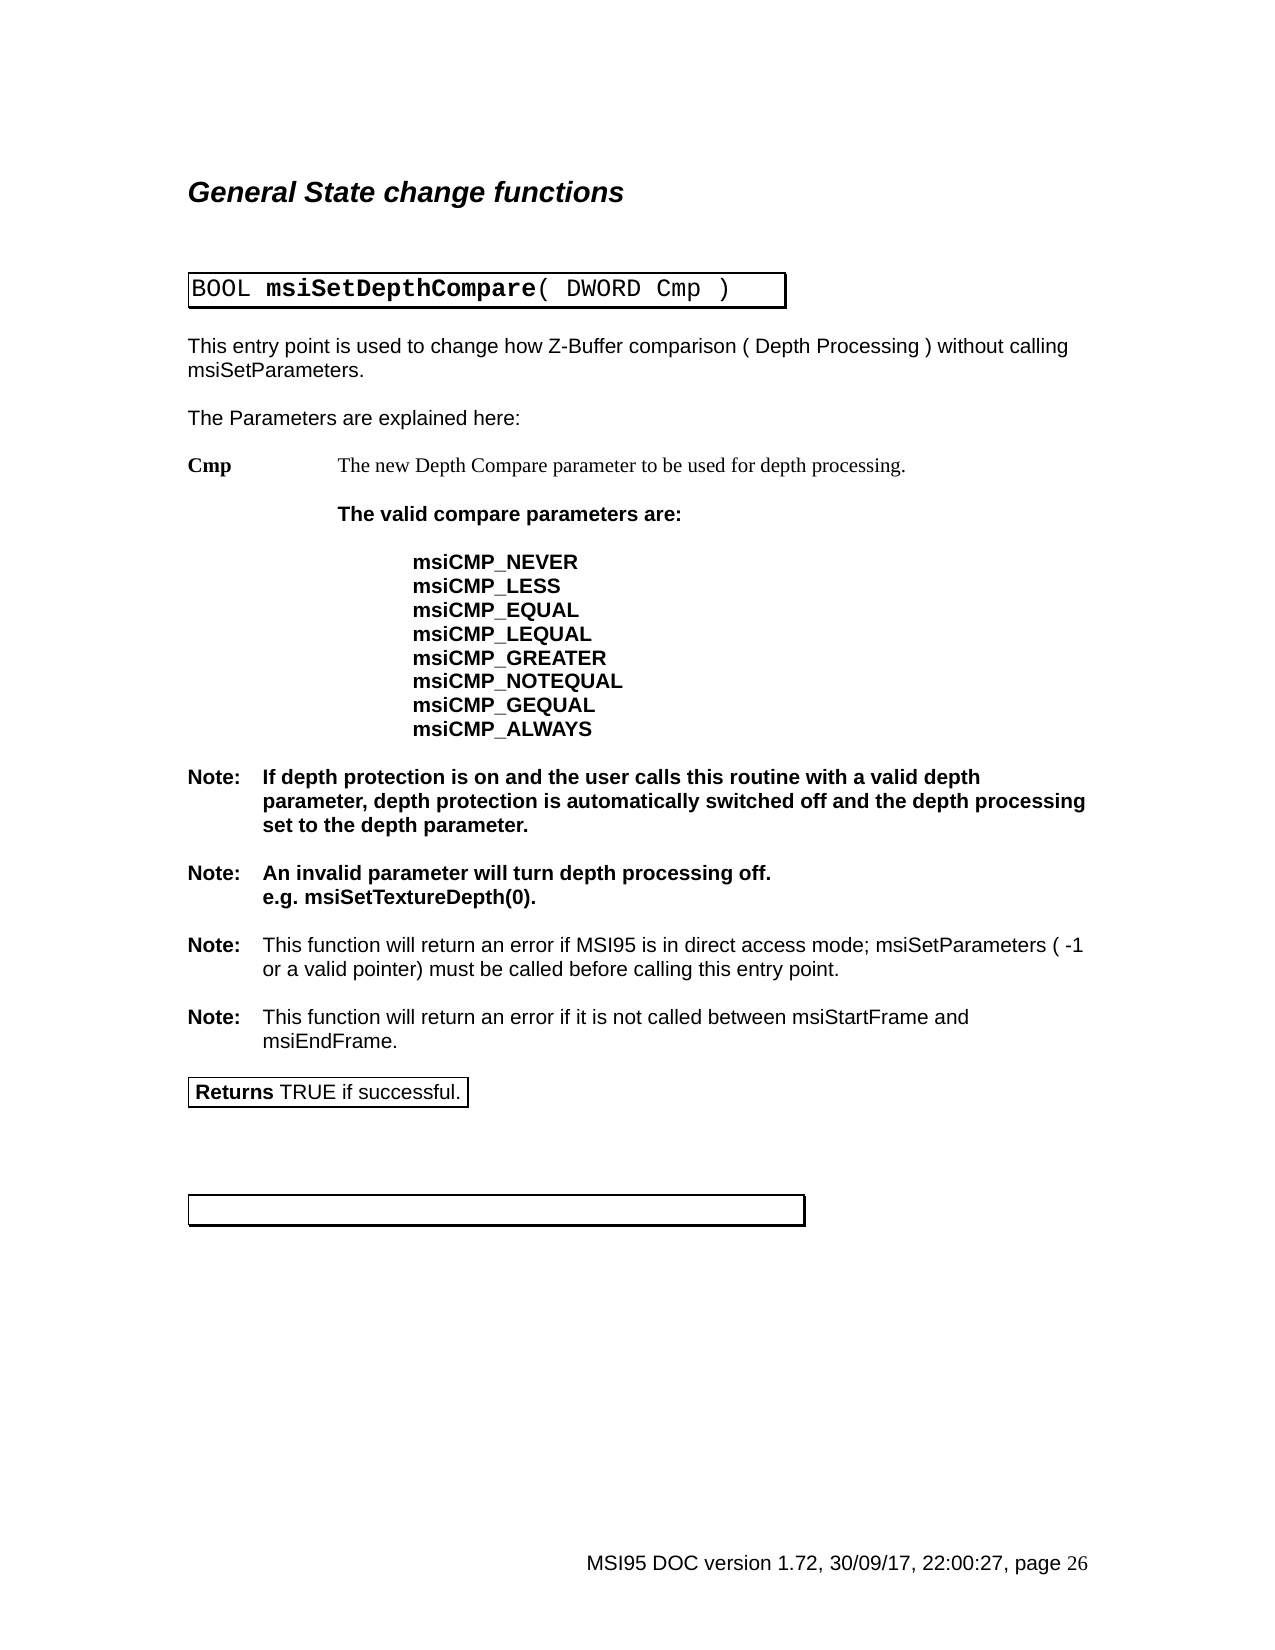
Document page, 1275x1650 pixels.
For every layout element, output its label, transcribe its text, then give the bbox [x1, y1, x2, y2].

text This entry point is used to change how Z-Buffer comparison ( Depth Processing ) without calling msiSetParameters. [187, 333, 1087, 381]
text msiCMP_ALWAYS [412, 717, 1087, 741]
text msiCMP_NOTEQUAL [412, 669, 1087, 693]
text msiCMP_LESS [187, 573, 1087, 597]
text e.g. msiSetTextureDepth(0). [262, 885, 1087, 909]
text Note: This function will return an error if MSI95 is in direct access mode; msiSetParameters ( -1 or a valid pointer) must be called before calling this entry point. [187, 933, 1087, 981]
text Cmp The new Depth Compare parameter to be used for depth processing. [187, 453, 1087, 477]
text The valid compare parameters are: [187, 501, 1087, 526]
text msiCMP_LEQUAL [412, 621, 1087, 645]
text Note: If depth protection is on and the user calls this routine with a valid depth parameter, depth protection is automatically switched off and the depth processing set to the depth parameter. [187, 765, 1087, 837]
subtitle General State change functions [187, 175, 1087, 208]
text msiCMP_EQUAL [412, 597, 1087, 621]
text msiCMP_GREATER [412, 645, 1087, 669]
text msiCMP_NEVER [187, 549, 1087, 573]
text Returns TRUE if successful. [189, 1078, 467, 1106]
text msiCMP_GEQUAL [412, 693, 1087, 717]
text Note: An invalid parameter will turn depth processing off. [187, 861, 1087, 885]
text The Parameters are explained here: [187, 405, 1087, 429]
text BOOL msiSetDepthCompare( DWORD Cmp ) [189, 274, 784, 306]
text Note: This function will return an error if it is not called between msiStartFrame and msiEndFrame. [187, 1005, 1087, 1053]
